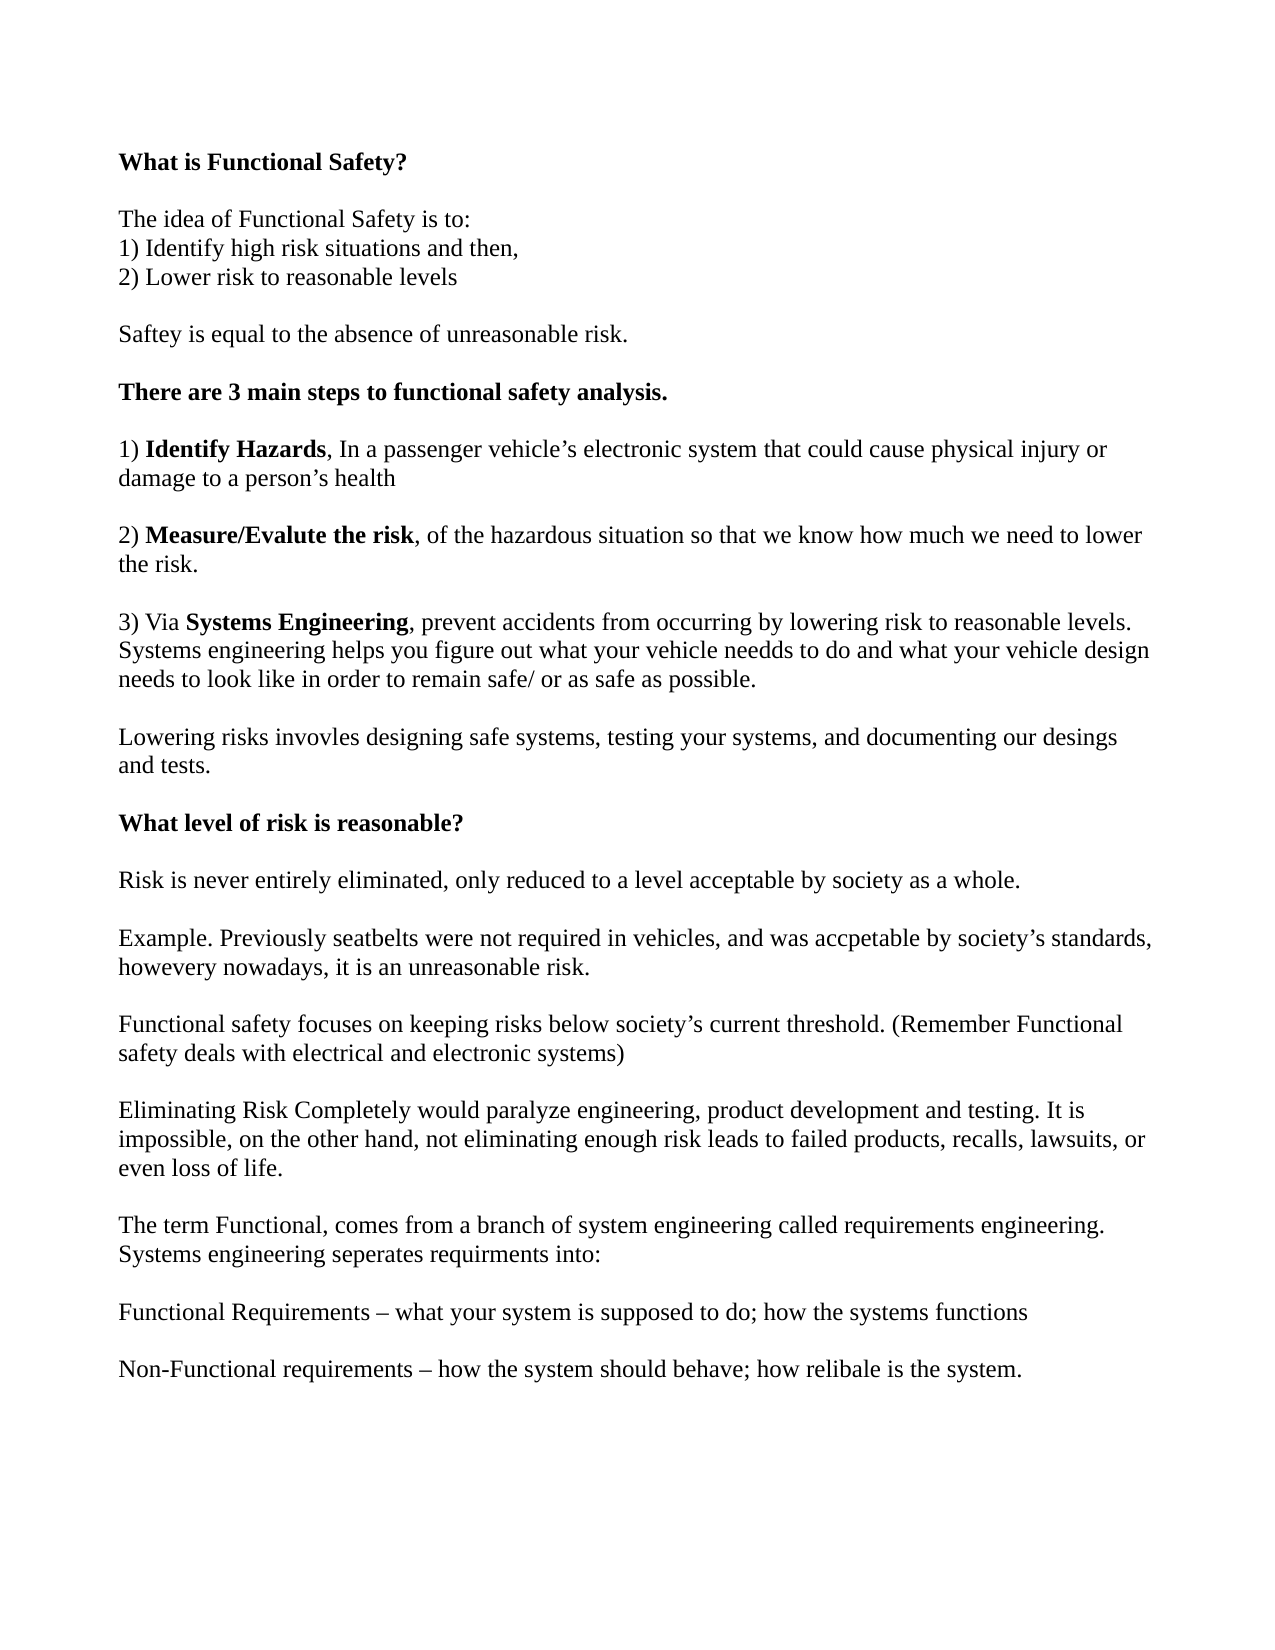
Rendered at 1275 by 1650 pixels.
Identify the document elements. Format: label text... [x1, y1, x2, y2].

text Eliminating Risk Completely would paralyze engineering, product development and testing. It is impossible, on the other hand, not eliminating enough risk leads to failed products, recalls, lawsuits, or even loss of life. [118, 1096, 1157, 1182]
text Lowering risks invovles designing safe systems, testing your systems, and documenting our desings and tests. [118, 722, 1157, 779]
text 3) Via Systems Engineering, prevent accidents from occurring by lowering risk to reasonable levels. Systems engineering helps you figure out what your vehicle needds to do and what your vehicle design needs to look like in order to remain safe/ or as safe as possible. [118, 607, 1157, 693]
text 1) Identify Hazards, In a passenger vehicle’s electronic system that could cause physical injury or damage to a person’s health [118, 434, 1157, 492]
text Non-Functional requirements – how the system should behave; how relibale is the system. [118, 1354, 1157, 1383]
text 1) Identify high risk situations and then, [118, 233, 1157, 262]
text Functional Requirements – what your system is supposed to do; how the systems functions [118, 1297, 1157, 1326]
text Risk is never entirely eliminated, only reduced to a level acceptable by society as a whole. [118, 866, 1157, 894]
text The idea of Functional Safety is to: [118, 204, 1157, 233]
text What is Functional Safety? [118, 147, 1157, 176]
text 2) Measure/Evalute the risk, of the hazardous situation so that we know how much we need to lower the risk. [118, 521, 1157, 578]
text Saftey is equal to the absence of unreasonable risk. [118, 319, 1157, 348]
text Systems engineering seperates requirments into: [118, 1239, 1157, 1268]
text Functional safety focuses on keeping risks below society’s current threshold. (Remember Functional safety deals with electrical and electronic systems) [118, 1009, 1157, 1067]
text The term Functional, comes from a branch of system engineering called requirements engineering. [118, 1211, 1157, 1239]
text There are 3 main steps to functional safety analysis. [118, 377, 1157, 406]
text What level of risk is reasonable? [118, 808, 1157, 837]
text Example. Previously seatbelts were not required in vehicles, and was accpetable by society’s standards, howevery nowadays, it is an unreasonable risk. [118, 923, 1157, 981]
text 2) Lower risk to reasonable levels [118, 262, 1157, 291]
